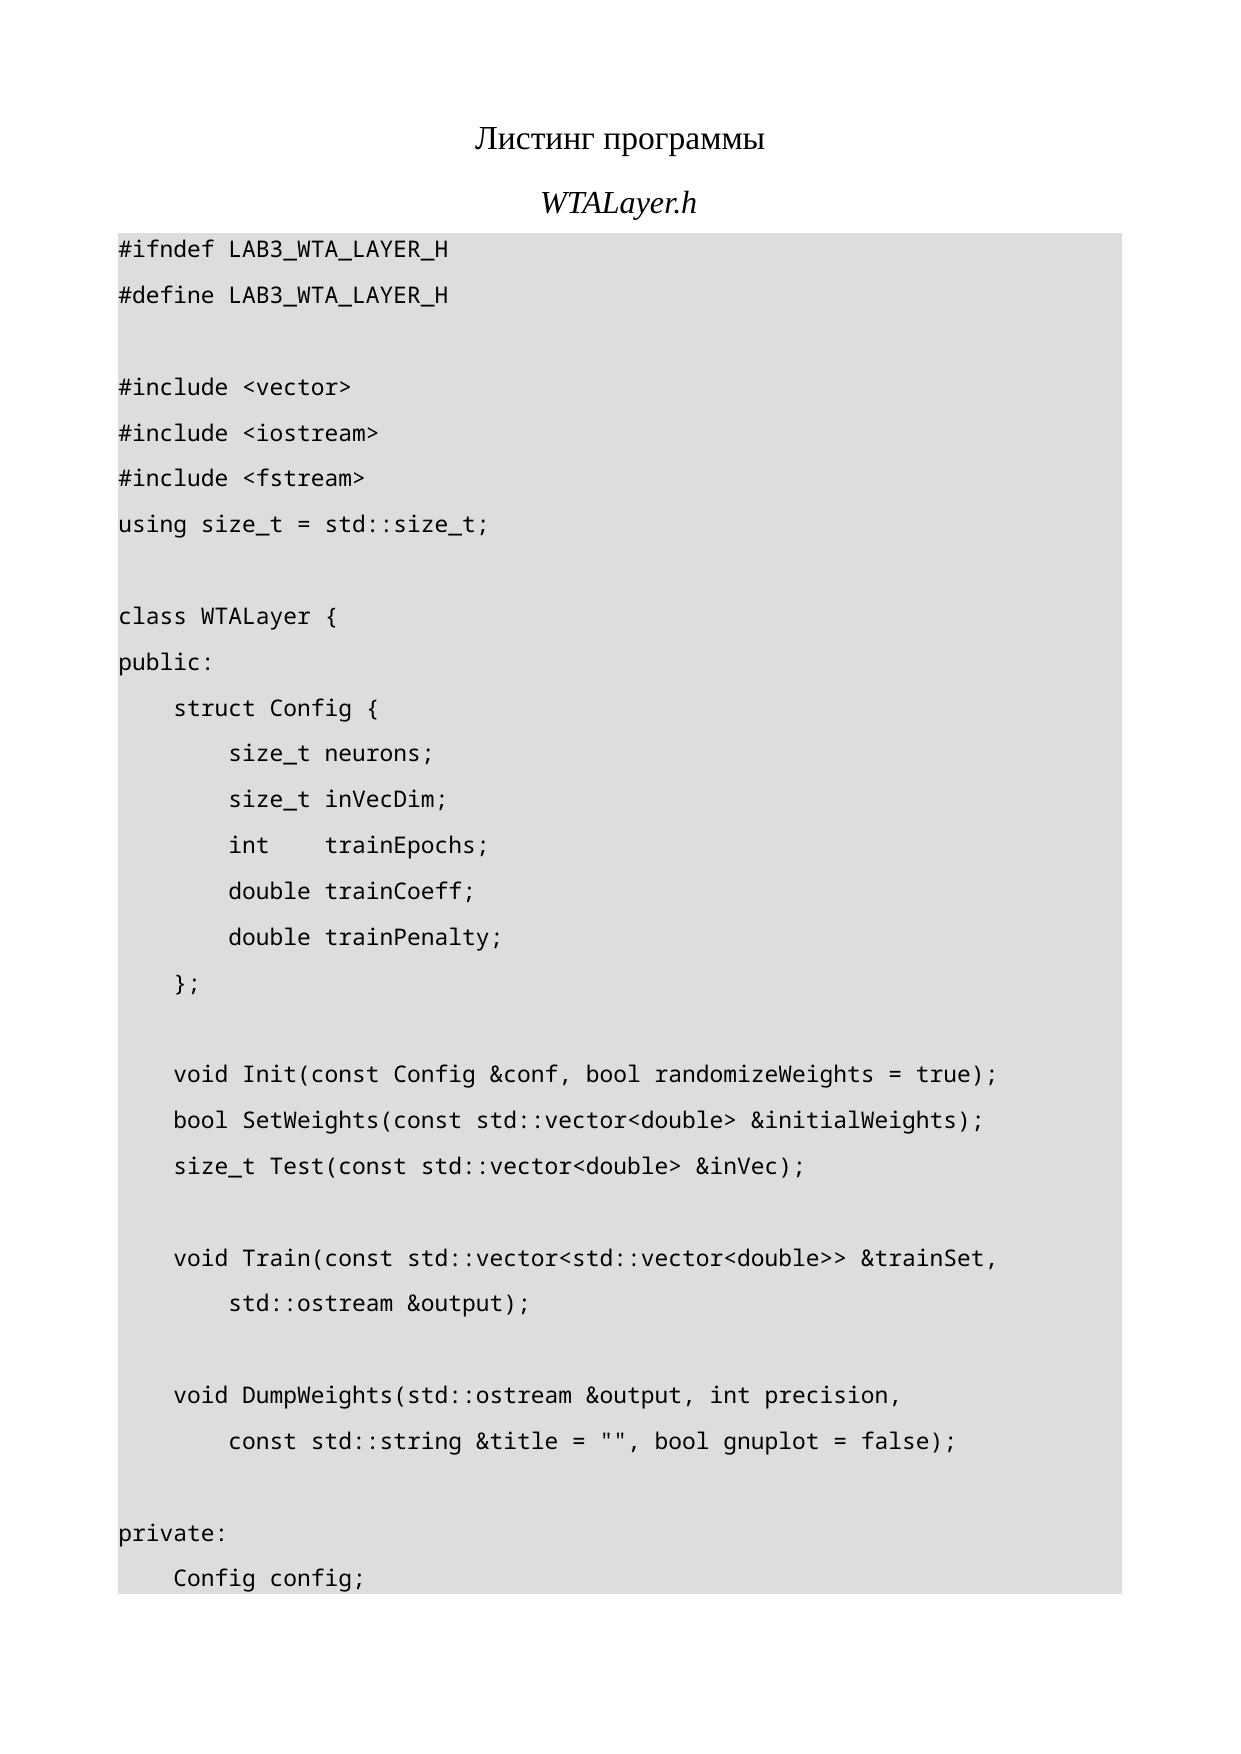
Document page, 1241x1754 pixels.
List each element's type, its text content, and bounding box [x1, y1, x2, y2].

text bool SetWeights(const std::vector<double> &initialWeights); [118, 1104, 1122, 1135]
text #include <iostream> [118, 417, 1122, 448]
text const std::string &title = "", bool gnuplot = false); [118, 1425, 1122, 1456]
text #include <vector> [118, 371, 1122, 402]
text void Train(const std::vector<std::vector<double>> &trainSet, [118, 1242, 1122, 1273]
text std::ostream &output); [118, 1287, 1122, 1319]
text #include <fstream> [118, 462, 1122, 494]
text void Init(const Config &conf, bool randomizeWeights = true); [118, 1058, 1122, 1089]
text }; [118, 967, 1122, 998]
text double trainPenalty; [118, 921, 1122, 952]
text size_t neurons; [118, 737, 1122, 769]
text private: [118, 1517, 1122, 1548]
subtitle Листинг программы [118, 118, 1122, 157]
text int trainEpochs; [118, 829, 1122, 860]
text public: [118, 646, 1122, 677]
text Config config; [118, 1562, 1122, 1594]
text class WTALayer { [118, 600, 1122, 631]
text struct Config { [118, 692, 1122, 723]
text #ifndef LAB3_WTA_LAYER_H [118, 233, 1122, 264]
text void DumpWeights(std::ostream &output, int precision, [118, 1379, 1122, 1410]
text size_t inVecDim; [118, 783, 1122, 814]
text #define LAB3_WTA_LAYER_H [118, 279, 1122, 310]
text double trainCoeff; [118, 875, 1122, 906]
text size_t Test(const std::vector<double> &inVec); [118, 1150, 1122, 1181]
subtitle WTALayer.h [118, 184, 1122, 221]
text using size_t = std::size_t; [118, 508, 1122, 539]
